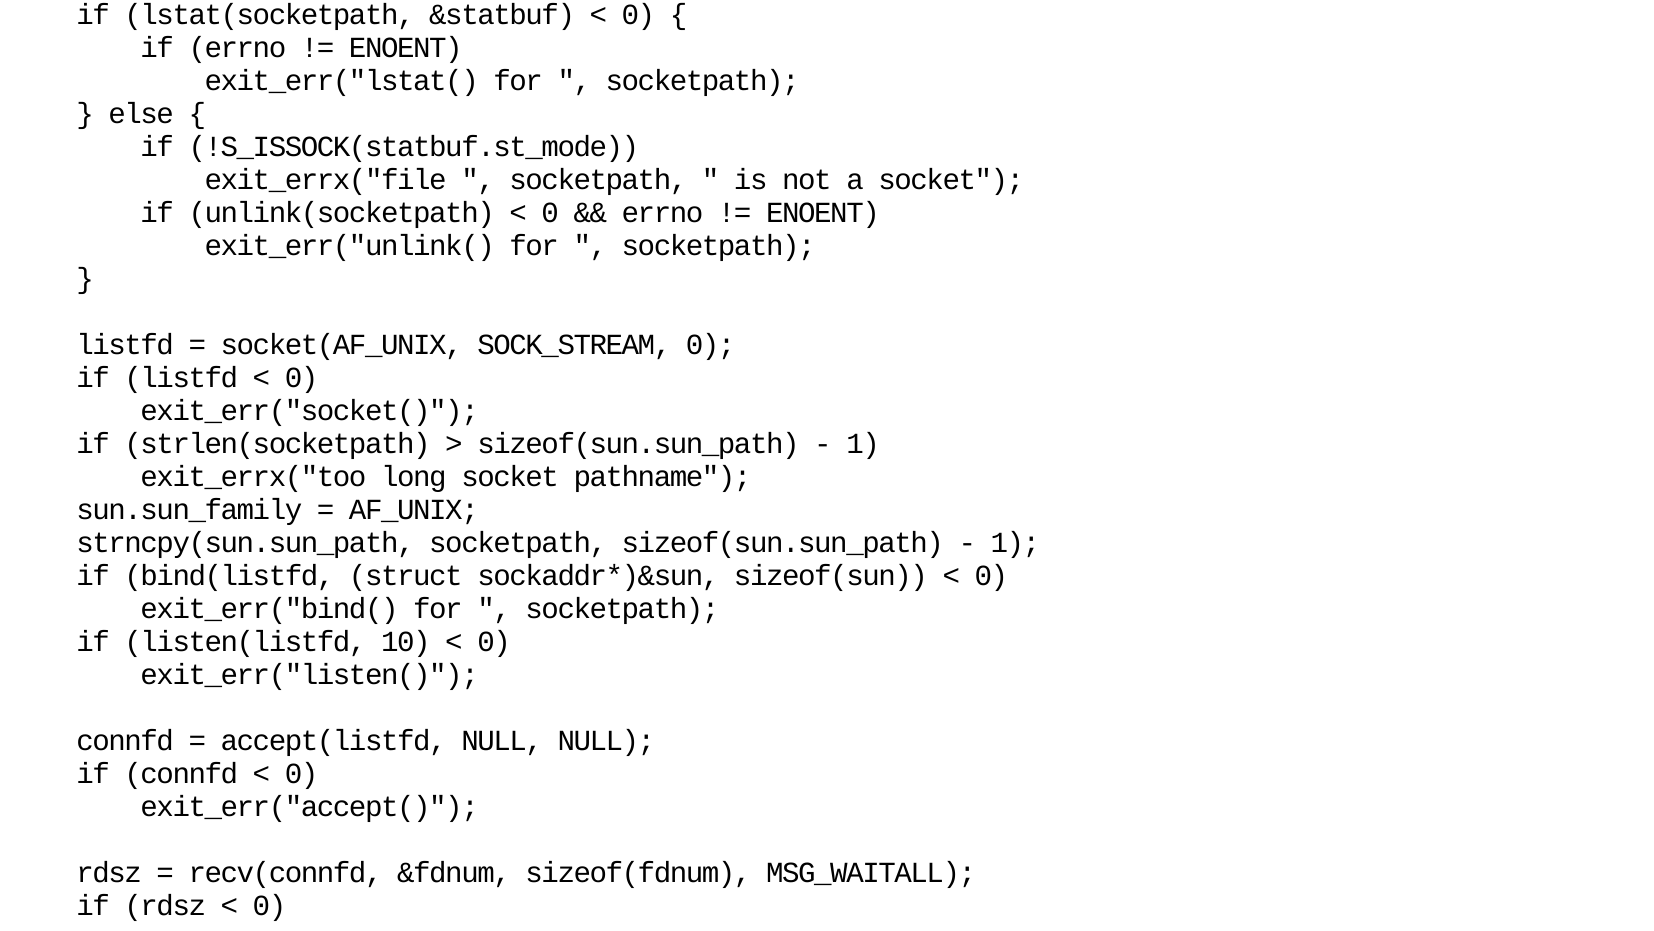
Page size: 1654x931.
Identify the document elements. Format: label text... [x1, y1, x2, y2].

text rdsz = recv(connfd, &fdnum, sizeof(fdnum), MSG_WAITALL); [12, 858, 1642, 892]
text strncpy(sun.sun_path, socketpath, sizeof(sun.sun_path) - 1); [12, 528, 1642, 561]
text } [12, 264, 1642, 297]
text exit_err("lstat() for ", socketpath); [12, 66, 1642, 99]
text exit_errx("file ", socketpath, " is not a socket"); [12, 165, 1642, 198]
text exit_err("listen()"); [12, 660, 1642, 693]
text exit_err("unlink() for ", socketpath); [12, 231, 1642, 264]
text if (listfd < 0) [12, 363, 1642, 396]
text if (unlink(socketpath) < 0 && errno != ENOENT) [12, 198, 1642, 231]
text exit_err("socket()"); [12, 396, 1642, 429]
text if (bind(listfd, (struct sockaddr*)&sun, sizeof(sun)) < 0) [12, 561, 1642, 594]
text sun.sun_family = AF_UNIX; [12, 495, 1642, 528]
text if (errno != ENOENT) [12, 33, 1642, 66]
text exit_err("accept()"); [12, 792, 1642, 826]
text if (listen(listfd, 10) < 0) [12, 627, 1642, 660]
text connfd = accept(listfd, NULL, NULL); [12, 726, 1642, 759]
text if (!S_ISSOCK(statbuf.st_mode)) [12, 132, 1642, 165]
text if (rdsz < 0) [12, 892, 1642, 924]
text listfd = socket(AF_UNIX, SOCK_STREAM, 0); [12, 330, 1642, 363]
text exit_err("bind() for ", socketpath); [12, 594, 1642, 627]
text if (connfd < 0) [12, 759, 1642, 792]
text exit_errx("too long socket pathname"); [12, 462, 1642, 495]
text } else { [12, 99, 1642, 132]
text if (lstat(socketpath, &statbuf) < 0) { [12, 0, 1642, 33]
text if (strlen(socketpath) > sizeof(sun.sun_path) - 1) [12, 429, 1642, 462]
